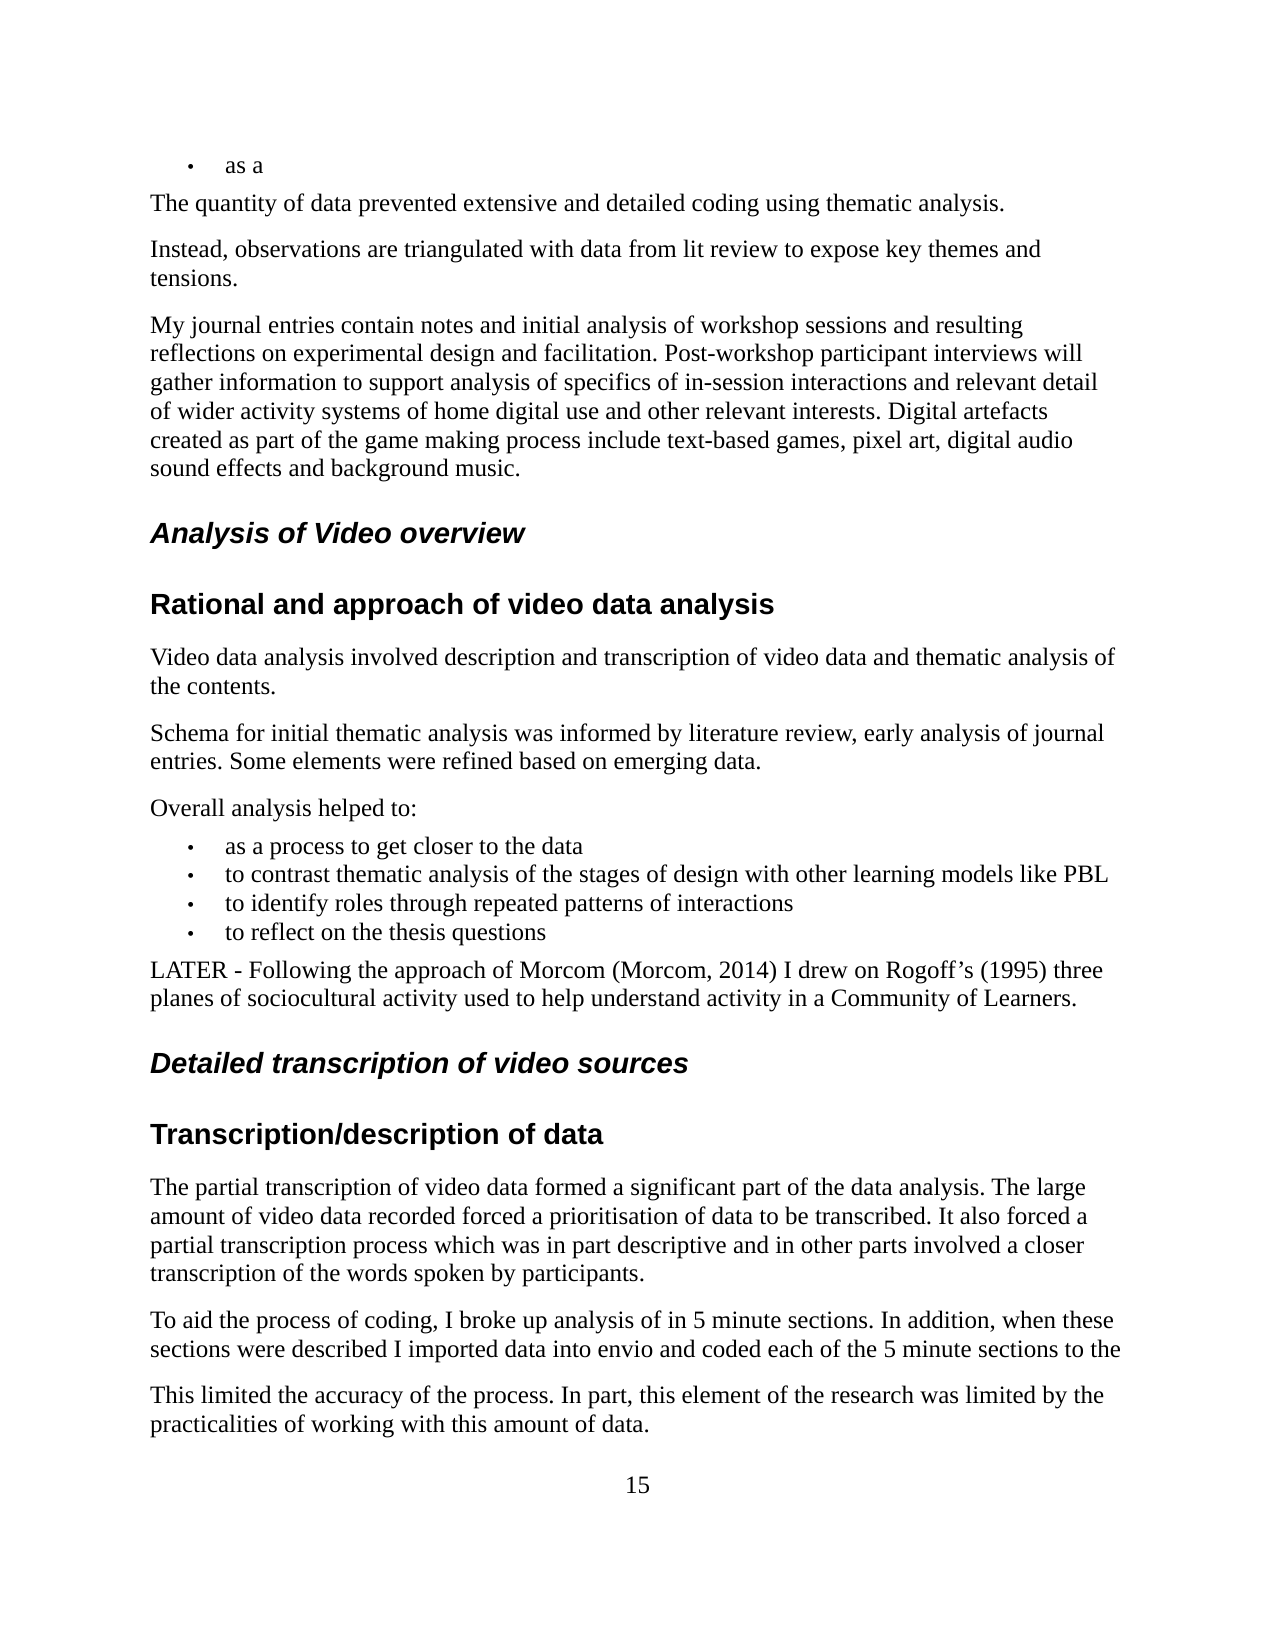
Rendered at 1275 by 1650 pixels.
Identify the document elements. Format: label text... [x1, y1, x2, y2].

list to contrast thematic analysis of the stages of design with other learning models like PBL [187, 859, 1125, 888]
text Video data analysis involved description and transcription of video data and thematic analysis of the contents. [150, 642, 1125, 700]
text The partial transcription of video data formed a significant part of the data analysis. The large amount of video data recorded forced a prioritisation of data to be transcribed. It also forced a partial transcription process which was in part descriptive and in other parts involved a closer transcription of the words spoken by participants. [150, 1172, 1125, 1287]
subtitle Transcription/description of data [150, 1117, 1125, 1151]
list to identify roles through repeated patterns of interactions [187, 888, 1125, 917]
text LATER - Following the approach of Morcom (Morcom, 2014) I drew on Rogoff’s (1995) three planes of sociocultural activity used to help understand activity in a Community of Learners. [150, 955, 1125, 1012]
subtitle Detailed transcription of video sources [150, 1046, 1125, 1080]
list as a process to get closer to the data [187, 831, 1125, 859]
text Instead, observations are triangulated with data from lit review to expose key themes and tensions. [150, 234, 1125, 292]
subtitle Analysis of Video overview [150, 516, 1125, 550]
text This limited the accuracy of the process. In part, this element of the research was limited by the practicalities of working with this amount of data. [150, 1381, 1125, 1438]
list to reflect on the thesis questions [187, 917, 1125, 946]
subtitle Rational and approach of video data analysis [150, 587, 1125, 621]
text My journal entries contain notes and initial analysis of workshop sessions and resulting reflections on experimental design and facilitation. Post-workshop participant interviews will gather information to support analysis of specifics of in-session interactions and relevant detail of wider activity systems of home digital use and other relevant interests. Digital artefacts created as part of the game making process include text-based games, pixel art, digital audio sound effects and background music. [150, 310, 1125, 482]
list as a [187, 150, 1125, 179]
text The quantity of data prevented extensive and detailed coding using thematic analysis. [150, 188, 1125, 216]
text Schema for initial thematic analysis was informed by literature review, early analysis of journal entries. Some elements were refined based on emerging data. [150, 718, 1125, 775]
text To aid the process of coding, I broke up analysis of in 5 minute sections. In addition, when these sections were described I imported data into envio and coded each of the 5 minute sections to the [150, 1305, 1125, 1363]
text Overall analysis helped to: [150, 793, 1125, 822]
